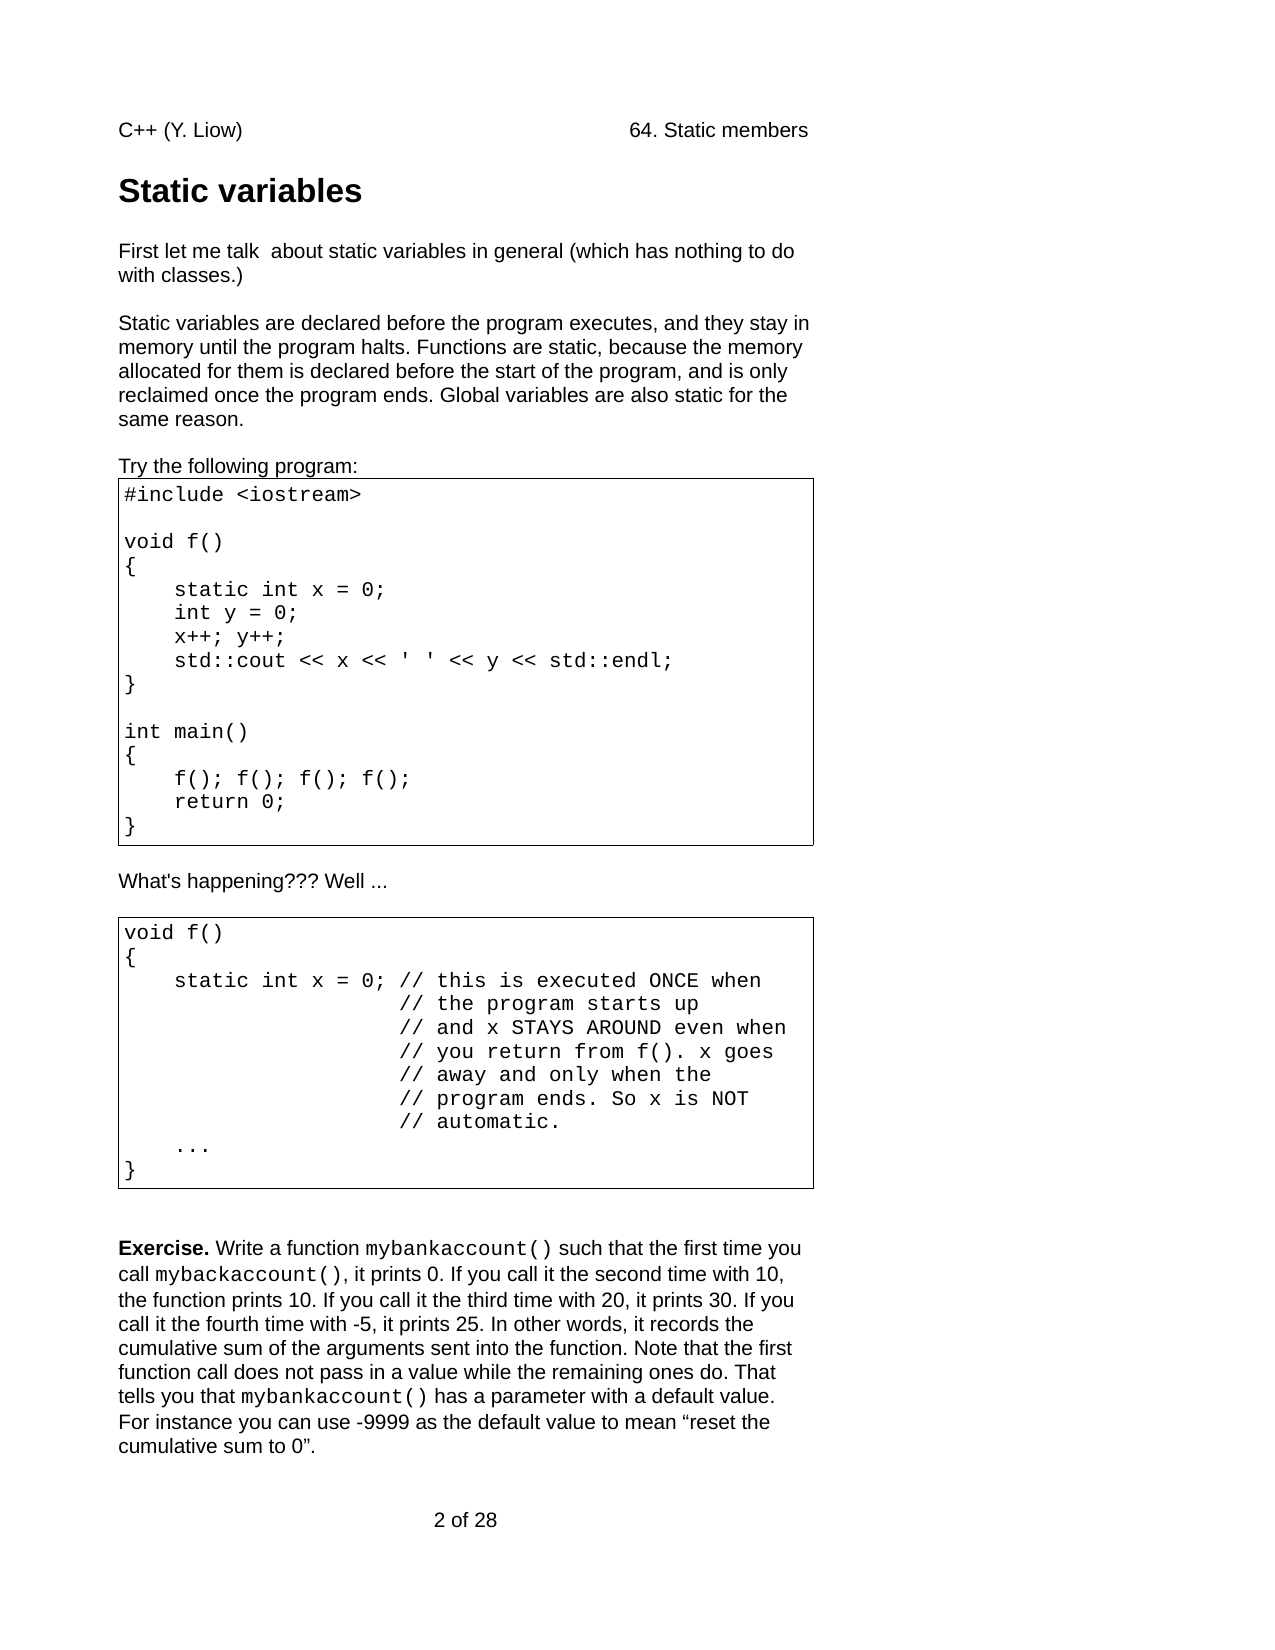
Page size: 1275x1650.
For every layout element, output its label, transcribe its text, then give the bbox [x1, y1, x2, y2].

text What's happening??? Well ... [118, 869, 813, 893]
text First let me talk about static variables in general (which has nothing to do with classes.) [118, 239, 813, 287]
text Static variables are declared before the program executes, and they stay in memory until the program halts. Functions are static, because the memory allocated for them is declared before the start of the program, and is only reclaimed once the program ends. Global variables are also static for the same reason. [118, 311, 813, 430]
text Exercise. Write a function mybankaccount() such that the first time you call mybackaccount(), it prints 0. If you call it the second time with 10, the function prints 10. If you call it the third time with 20, it prints 30. If you call it the fourth time with -5, it prints 25. In other words, it records the cumulative sum of the arguments sent into the function. Note that the first function call does not pass in a value while the remaining ones do. That tells you that mybankaccount() has a parameter with a default value. For instance you can use -9999 as the default value to mean “reset the cumulative sum to 0”. [118, 1236, 813, 1457]
text Try the following program: [118, 454, 813, 478]
table_header void f() { static int x = 0; // this is executed ONCE when // the program starts up // and x STAYS AROUND even when // you return from f(). x goes // away and only when the // program ends. So x is NOT // automatic. ... } [119, 918, 813, 1188]
text Static variables [118, 172, 813, 210]
table_header #include <iostream> void f() { static int x = 0; int y = 0; x++; y++; std::cout << x << ' ' << y << std::endl; } int main() { f(); f(); f(); f(); return 0; } [119, 479, 813, 844]
